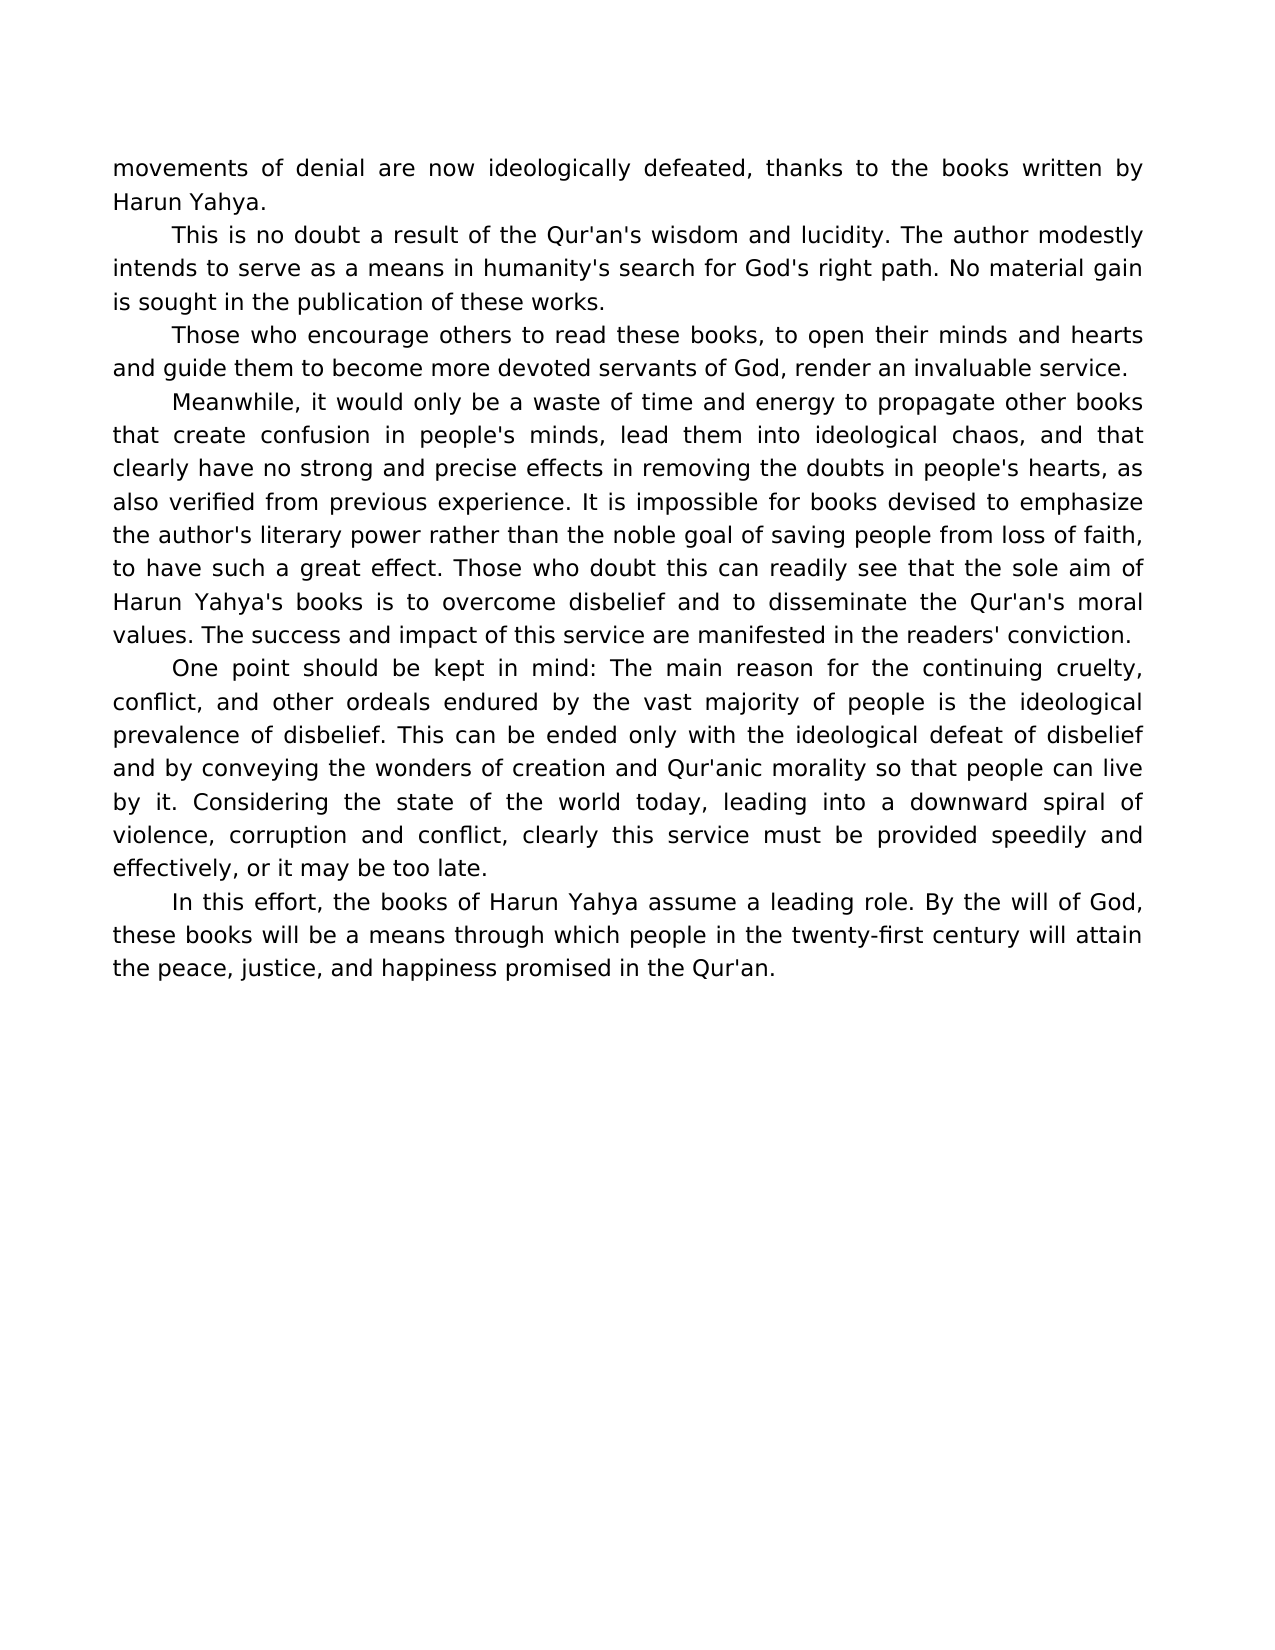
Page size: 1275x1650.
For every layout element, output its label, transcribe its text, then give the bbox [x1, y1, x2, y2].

text One point should be kept in mind: The main reason for the continuing cruelty, conflict, and other ordeals endured by the vast majority of people is the ideological prevalence of disbelief. This can be ended only with the ideological defeat of disbelief and by conveying the wonders of creation and Qur'anic morality so that people can live by it. Considering the state of the world today, leading into a downward spiral of violence, corruption and conflict, clearly this service must be provided speedily and effectively, or it may be too late. [112, 650, 1145, 883]
text movements of denial are now ideologically defeated, thanks to the books written by Harun Yahya. [112, 150, 1145, 217]
text Meanwhile, it would only be a waste of time and energy to propagate other books that create confusion in people's minds, lead them into ideological chaos, and that clearly have no strong and precise effects in removing the doubts in people's hearts, as also verified from previous experience. It is impossible for books devised to emphasize the author's literary power rather than the noble goal of saving people from loss of faith, to have such a great effect. Those who doubt this can readily see that the sole aim of Harun Yahya's books is to overcome disbelief and to disseminate the Qur'an's moral values. The success and impact of this service are manifested in the readers' conviction. [112, 383, 1145, 650]
text Those who encourage others to read these books, to open their minds and hearts and guide them to become more devoted servants of God, render an invaluable service. [112, 317, 1145, 383]
text This is no doubt a result of the Qur'an's wisdom and lucidity. The author modestly intends to serve as a means in humanity's search for God's right path. No material gain is sought in the publication of these works. [112, 217, 1145, 317]
text In this effort, the books of Harun Yahya assume a leading role. By the will of God, these books will be a means through which people in the twenty-first century will attain the peace, justice, and happiness promised in the Qur'an. [112, 883, 1145, 983]
